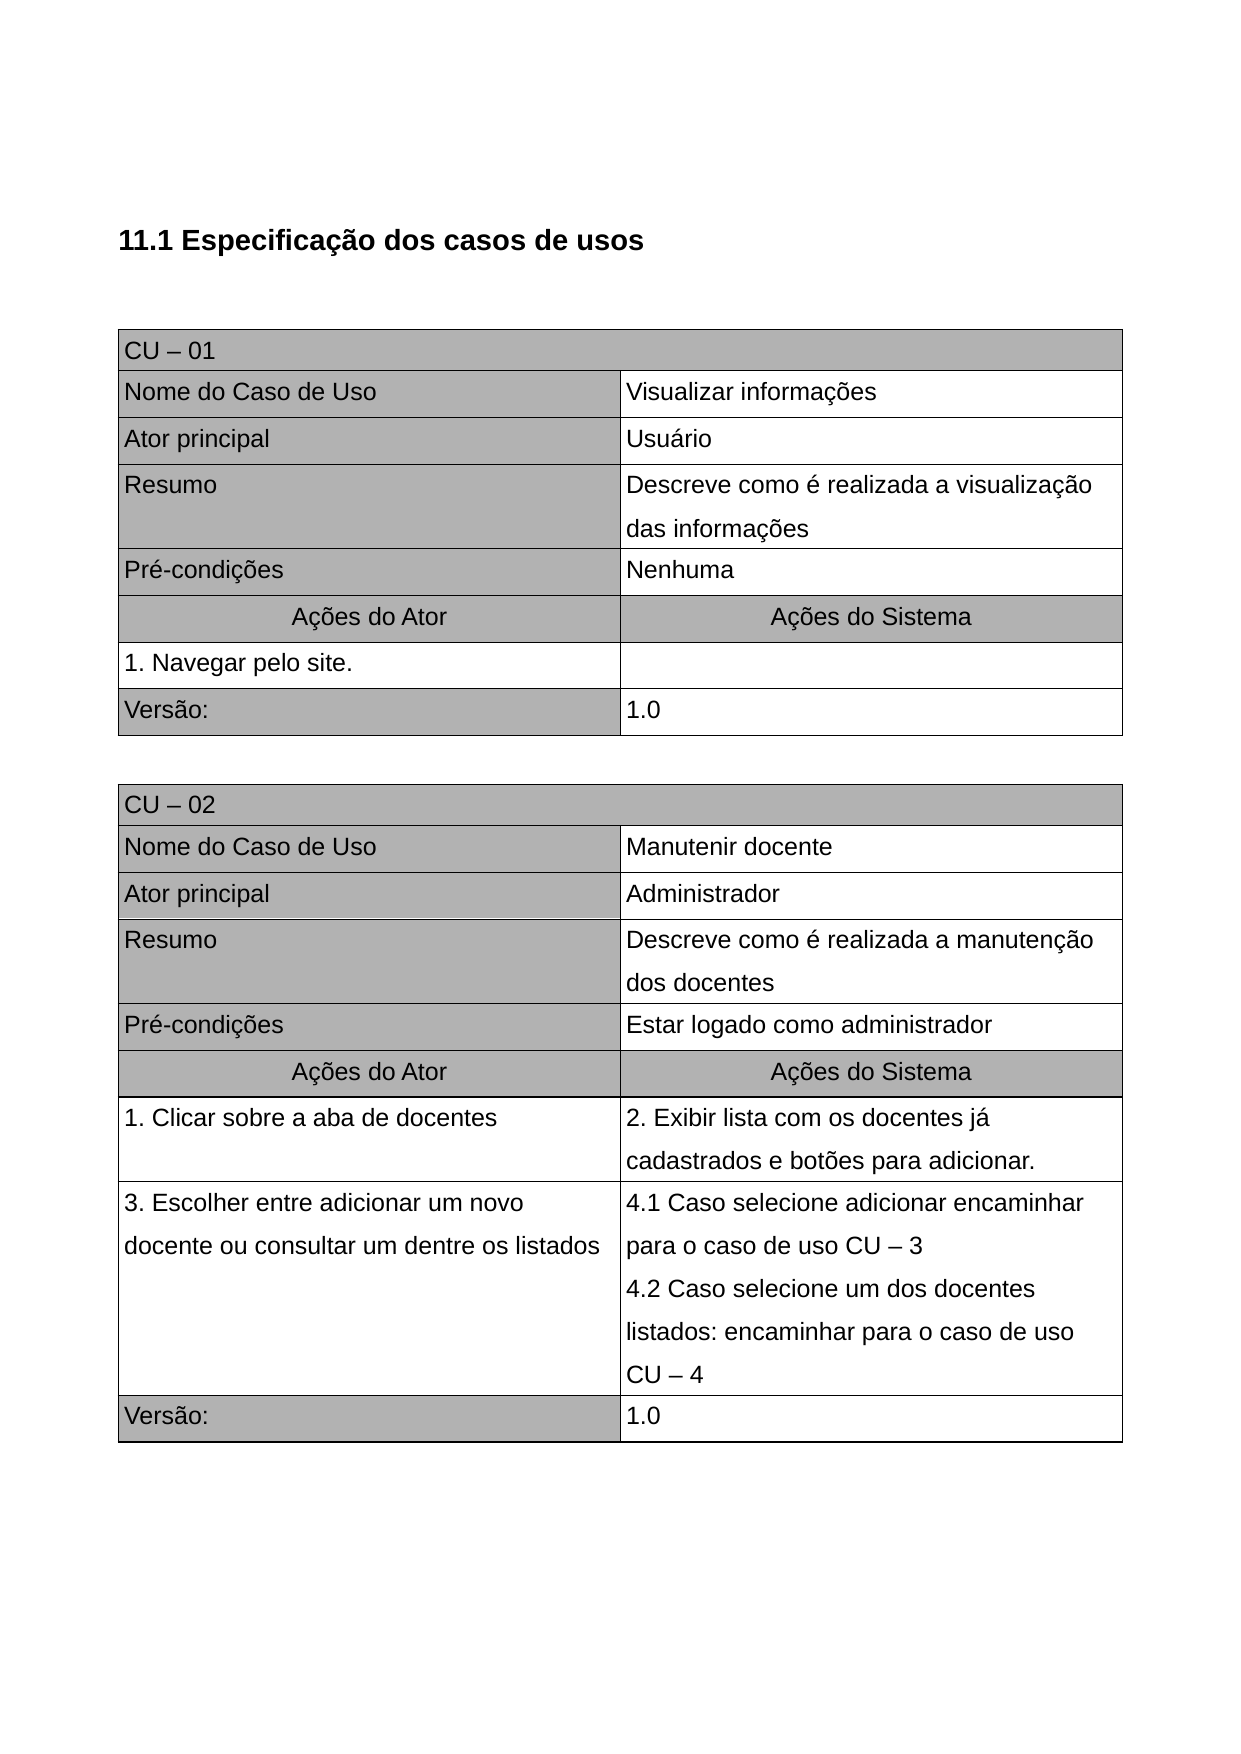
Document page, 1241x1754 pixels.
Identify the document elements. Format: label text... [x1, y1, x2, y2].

table_cell 2. Exibir lista com os docentes já cadastrados e botões para adicionar. [621, 1098, 1122, 1181]
table_cell Ações do Sistema [621, 1051, 1122, 1096]
table_cell Descreve como é realizada a manutenção dos docentes [621, 920, 1122, 1003]
table_cell Ações do Ator [119, 1051, 620, 1096]
table_header CU – 01 [119, 330, 1122, 370]
table_header CU – 02 [119, 785, 1122, 825]
table_cell 3. Escolher entre adicionar um novo docente ou consultar um dentre os listados [119, 1182, 620, 1394]
table_cell 1.0 [621, 1396, 1122, 1441]
table_cell Nenhuma [621, 549, 1122, 595]
table_cell Pré-condições [119, 1004, 620, 1050]
table_cell Ações do Sistema [621, 596, 1122, 642]
table_cell Resumo [119, 465, 620, 548]
table_cell Visualizar informações [621, 371, 1122, 417]
table_cell [621, 643, 1122, 688]
table_cell Versão: [119, 1396, 620, 1441]
table_cell Pré-condições [119, 549, 620, 595]
table_cell 1. Clicar sobre a aba de docentes [119, 1098, 620, 1181]
table_cell Ator principal [119, 873, 620, 918]
table_cell Nome do Caso de Uso [119, 826, 620, 872]
table_cell 1.0 [621, 689, 1122, 735]
table_cell Descreve como é realizada a visualização das informações [621, 465, 1122, 548]
table_cell Versão: [119, 689, 620, 735]
subtitle 11.1 Especificação dos casos de usos [118, 223, 1122, 256]
table_cell 4.1 Caso selecione adicionar encaminhar para o caso de uso CU – 3 4.2 Caso selecione um dos docentes listados: encaminhar para o caso de uso CU – 4 [621, 1182, 1122, 1394]
table_cell Usuário [621, 418, 1122, 464]
table_cell Administrador [621, 873, 1122, 918]
table_cell Nome do Caso de Uso [119, 371, 620, 417]
table_cell Manutenir docente [621, 826, 1122, 872]
table_cell Resumo [119, 920, 620, 1003]
table_cell Ator principal [119, 418, 620, 464]
table_cell Estar logado como administrador [621, 1004, 1122, 1050]
table_cell Ações do Ator [119, 596, 620, 642]
table_cell 1. Navegar pelo site. [119, 643, 620, 688]
